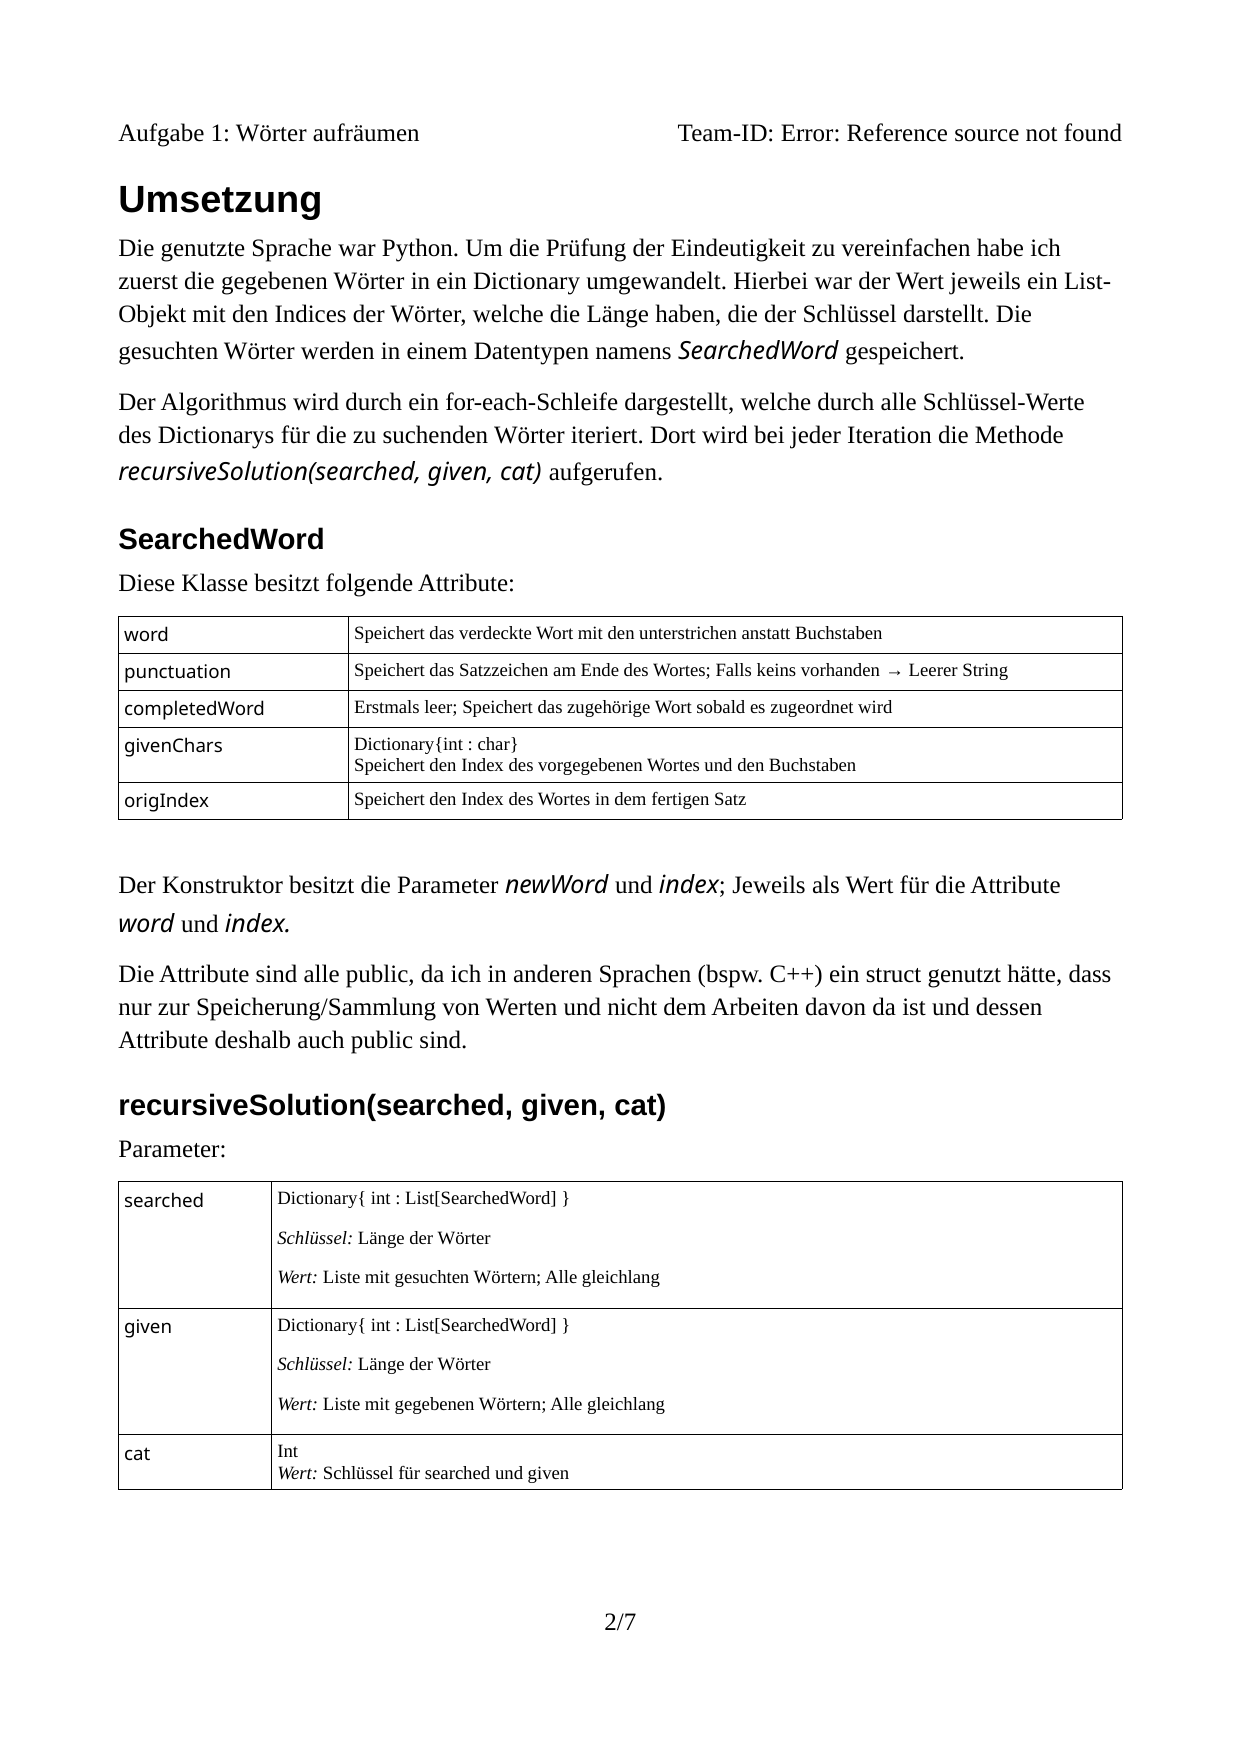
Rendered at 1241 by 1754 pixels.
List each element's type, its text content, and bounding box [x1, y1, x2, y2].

text Die genutzte Sprache war Python. Um die Prüfung der Eindeutigkeit zu vereinfachen habe ich zuerst die gegebenen Wörter in ein Dictionary umgewandelt. Hierbei war der Wert jeweils ein List-Objekt mit den Indices der Wörter, welche die Länge haben, die der Schlüssel darstellt. Die gesuchten Wörter werden in einem Datentypen namens SearchedWord gespeichert. [118, 233, 1122, 367]
table_cell punctuation [119, 654, 348, 690]
table_cell Speichert den Index des Wortes in dem fertigen Satz [349, 783, 1122, 819]
text Die Attribute sind alle public, da ich in anderen Sprachen (bspw. C++) ein struct genutzt hätte, dass nur zur Speicherung/Sammlung von Werten und nicht dem Arbeiten davon da ist und dessen Attribute deshalb auch public sind. [118, 959, 1122, 1054]
table_cell origIndex [119, 783, 348, 819]
subtitle Umsetzung [118, 177, 1122, 221]
table_cell Speichert das Satzzeichen am Ende des Wortes; Falls keins vorhanden → Leerer String [349, 654, 1122, 690]
table_cell cat [119, 1435, 271, 1489]
table_cell Dictionary{ int : List[SearchedWord] } Schlüssel: Länge der Wörter Wert: Liste mit gegebenen Wörtern; Alle gleichlang [272, 1309, 1122, 1434]
table_cell Int Wert: Schlüssel für searched und given [272, 1435, 1122, 1489]
table_cell givenChars [119, 728, 348, 782]
text Der Konstruktor besitzt die Parameter newWord und index; Jeweils als Wert für die Attribute word und index. [118, 866, 1122, 940]
table_header word [119, 617, 348, 653]
text Parameter: [118, 1134, 1122, 1163]
table_cell completedWord [119, 691, 348, 727]
table_header searched [119, 1182, 271, 1308]
table_header Speichert das verdeckte Wort mit den unterstrichen anstatt Buchstaben [349, 617, 1122, 653]
text Diese Klasse besitzt folgende Attribute: [118, 568, 1122, 597]
table_cell given [119, 1309, 271, 1434]
table_header Dictionary{ int : List[SearchedWord] } Schlüssel: Länge der Wörter Wert: Liste mit gesuchten Wörtern; Alle gleichlang [272, 1182, 1122, 1308]
subtitle SearchedWord [118, 522, 1122, 556]
text Der Algorithmus wird durch ein for-each-Schleife dargestellt, welche durch alle Schlüssel-Werte des Dictionarys für die zu suchenden Wörter iteriert. Dort wird bei jeder Iteration die Methode recursiveSolution(searched, given, cat) aufgerufen. [118, 387, 1122, 488]
subtitle recursiveSolution(searched, given, cat) [118, 1088, 1122, 1121]
table_cell Erstmals leer; Speichert das zugehörige Wort sobald es zugeordnet wird [349, 691, 1122, 727]
table_cell Dictionary{int : char} Speichert den Index des vorgegebenen Wortes und den Buchstaben [349, 728, 1122, 782]
